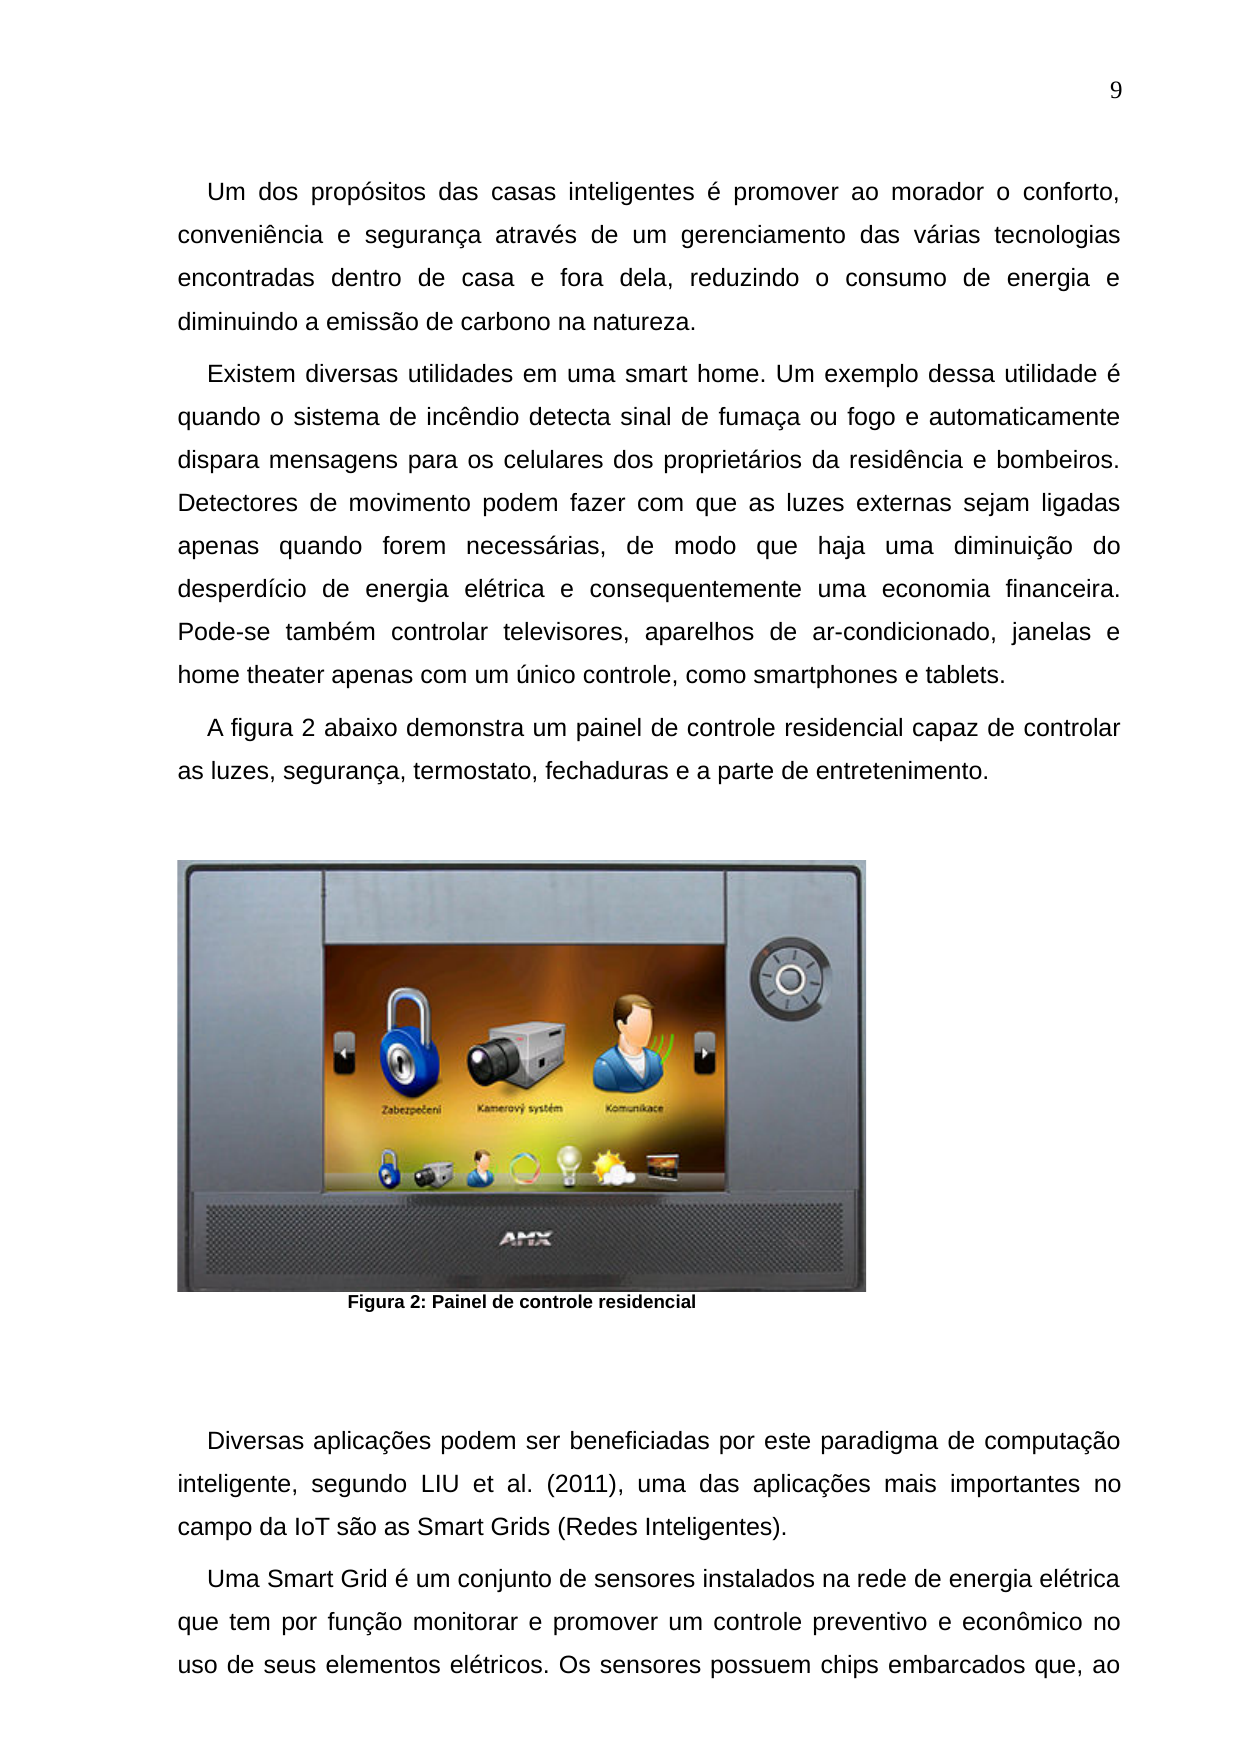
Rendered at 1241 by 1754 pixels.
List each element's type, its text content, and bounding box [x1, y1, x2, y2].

text A figura 2 abaixo demonstra um painel de controle residencial capaz de controlar as luzes, segurança, termostato, fechaduras e a parte de entretenimento. [177, 713, 1122, 784]
text Existem diversas utilidades em uma smart home. Um exemplo dessa utilidade é quando o sistema de incêndio detecta sinal de fumaça ou fogo e automaticamente dispara mensagens para os celulares dos proprietários da residência e bombeiros. Detectores de movimento podem fazer com que as luzes externas sejam ligadas apenas quando forem necessárias, de modo que haja uma diminuição do desperdício de energia elétrica e consequentemente uma economia financeira. Pode-se também controlar televisores, aparelhos de ar-condicionado, janelas e home theater apenas com um único controle, como smartphones e tablets. [177, 359, 1122, 689]
text Uma Smart Grid é um conjunto de sensores instalados na rede de energia elétrica que tem por função monitorar e promover um controle preventivo e econômico no uso de seus elementos elétricos. Os sensores possuem chips embarcados que, ao [177, 1564, 1122, 1679]
text Um dos propósitos das casas inteligentes é promover ao morador o conforto, conveniência e segurança através de um gerenciamento das várias tecnologias encontradas dentro de casa e fora dela, reduzindo o consumo de energia e diminuindo a emissão de carbono na natureza. [177, 177, 1122, 335]
text Diversas aplicações podem ser beneficiadas por este paradigma de computação inteligente, segundo LIU et al. (2011), uma das aplicações mais importantes no campo da IoT são as Smart Grids (Redes Inteligentes). [177, 1426, 1122, 1541]
text Figura 2: Painel de controle residencial [177, 1292, 866, 1313]
